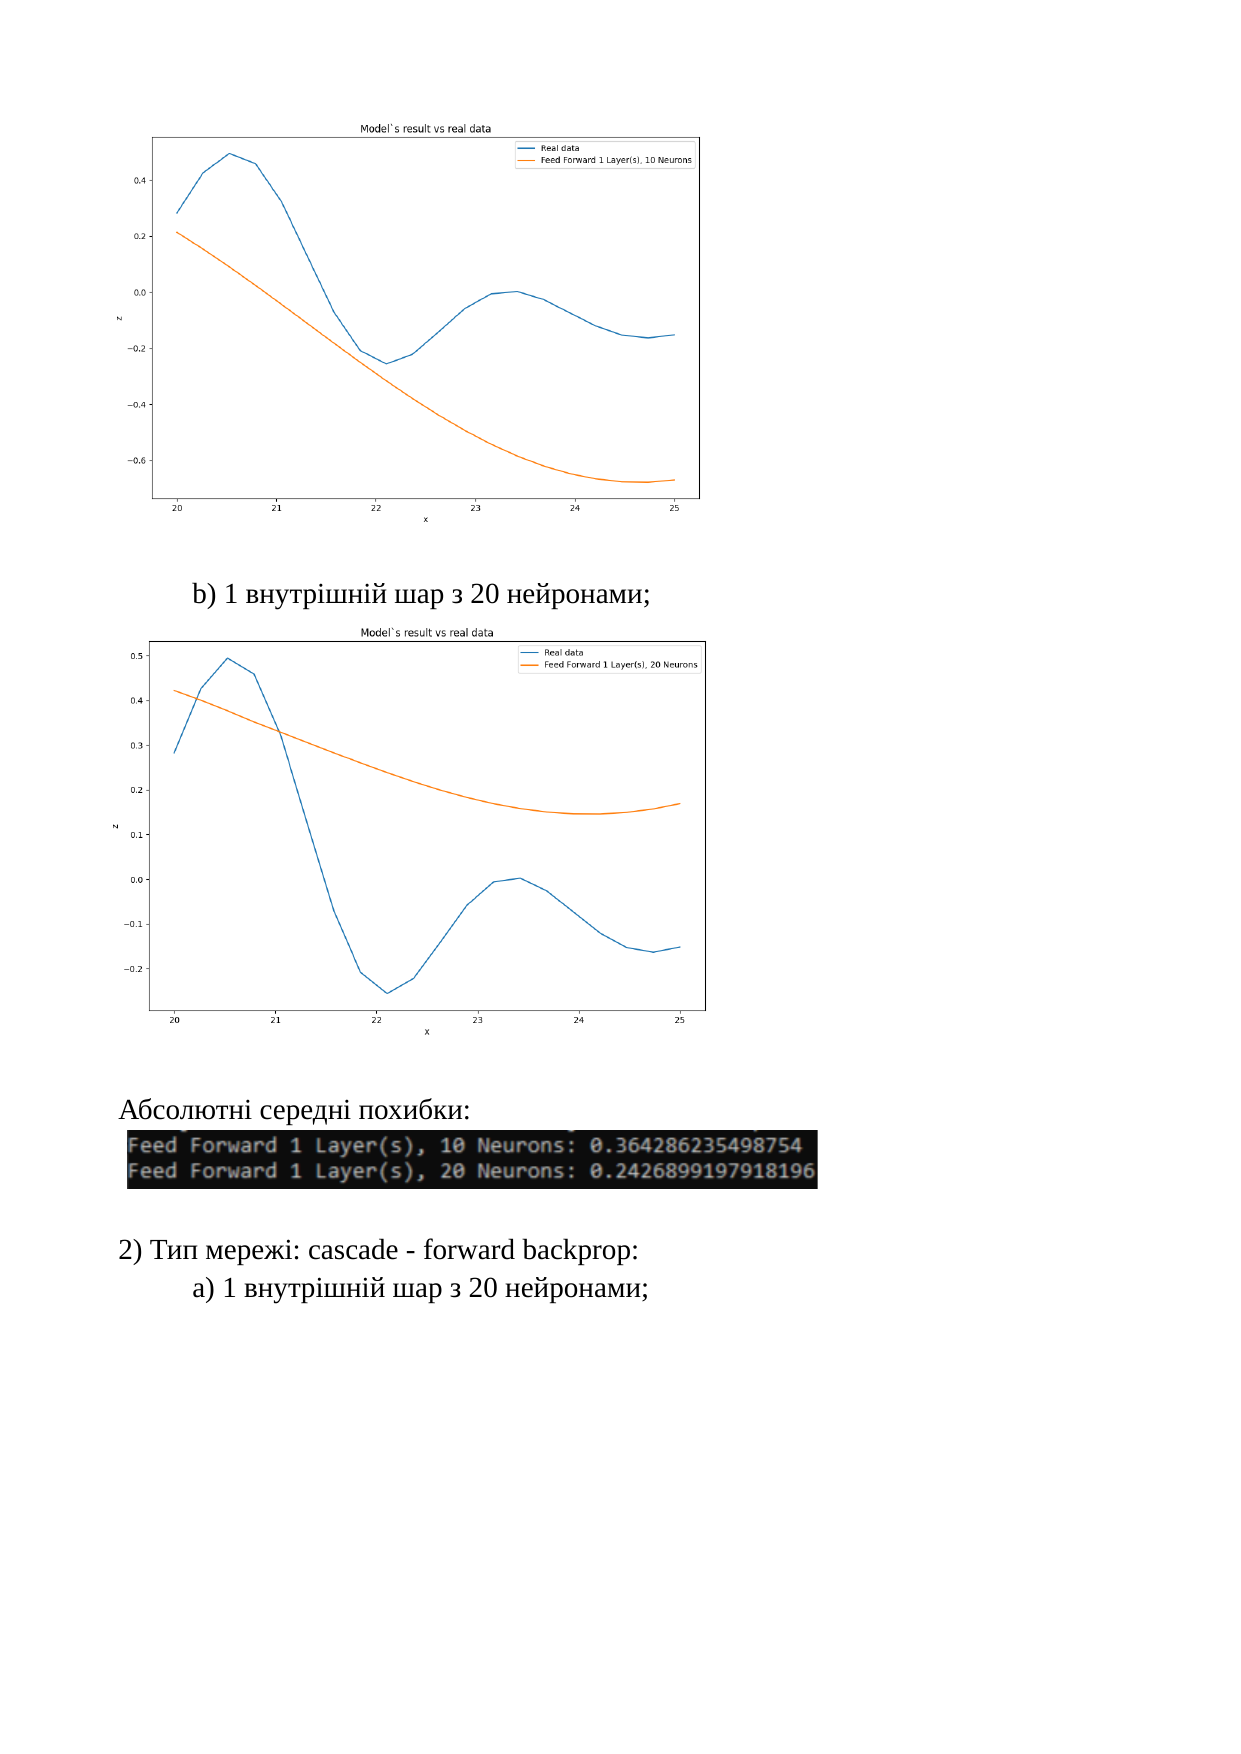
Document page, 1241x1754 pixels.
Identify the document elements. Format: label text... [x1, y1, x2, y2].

text a) 1 внутрішній шар з 20 нейронами; [118, 1270, 1122, 1304]
picture [127, 1130, 818, 1189]
text 2) Тип мережі: cascade - forward backprop: [118, 1232, 1122, 1265]
picture [105, 615, 724, 1049]
text b) 1 внутрішній шар з 20 нейронами; [118, 576, 1122, 610]
picture [111, 118, 715, 533]
text Абсолютні середні похибки: [118, 1092, 1122, 1126]
